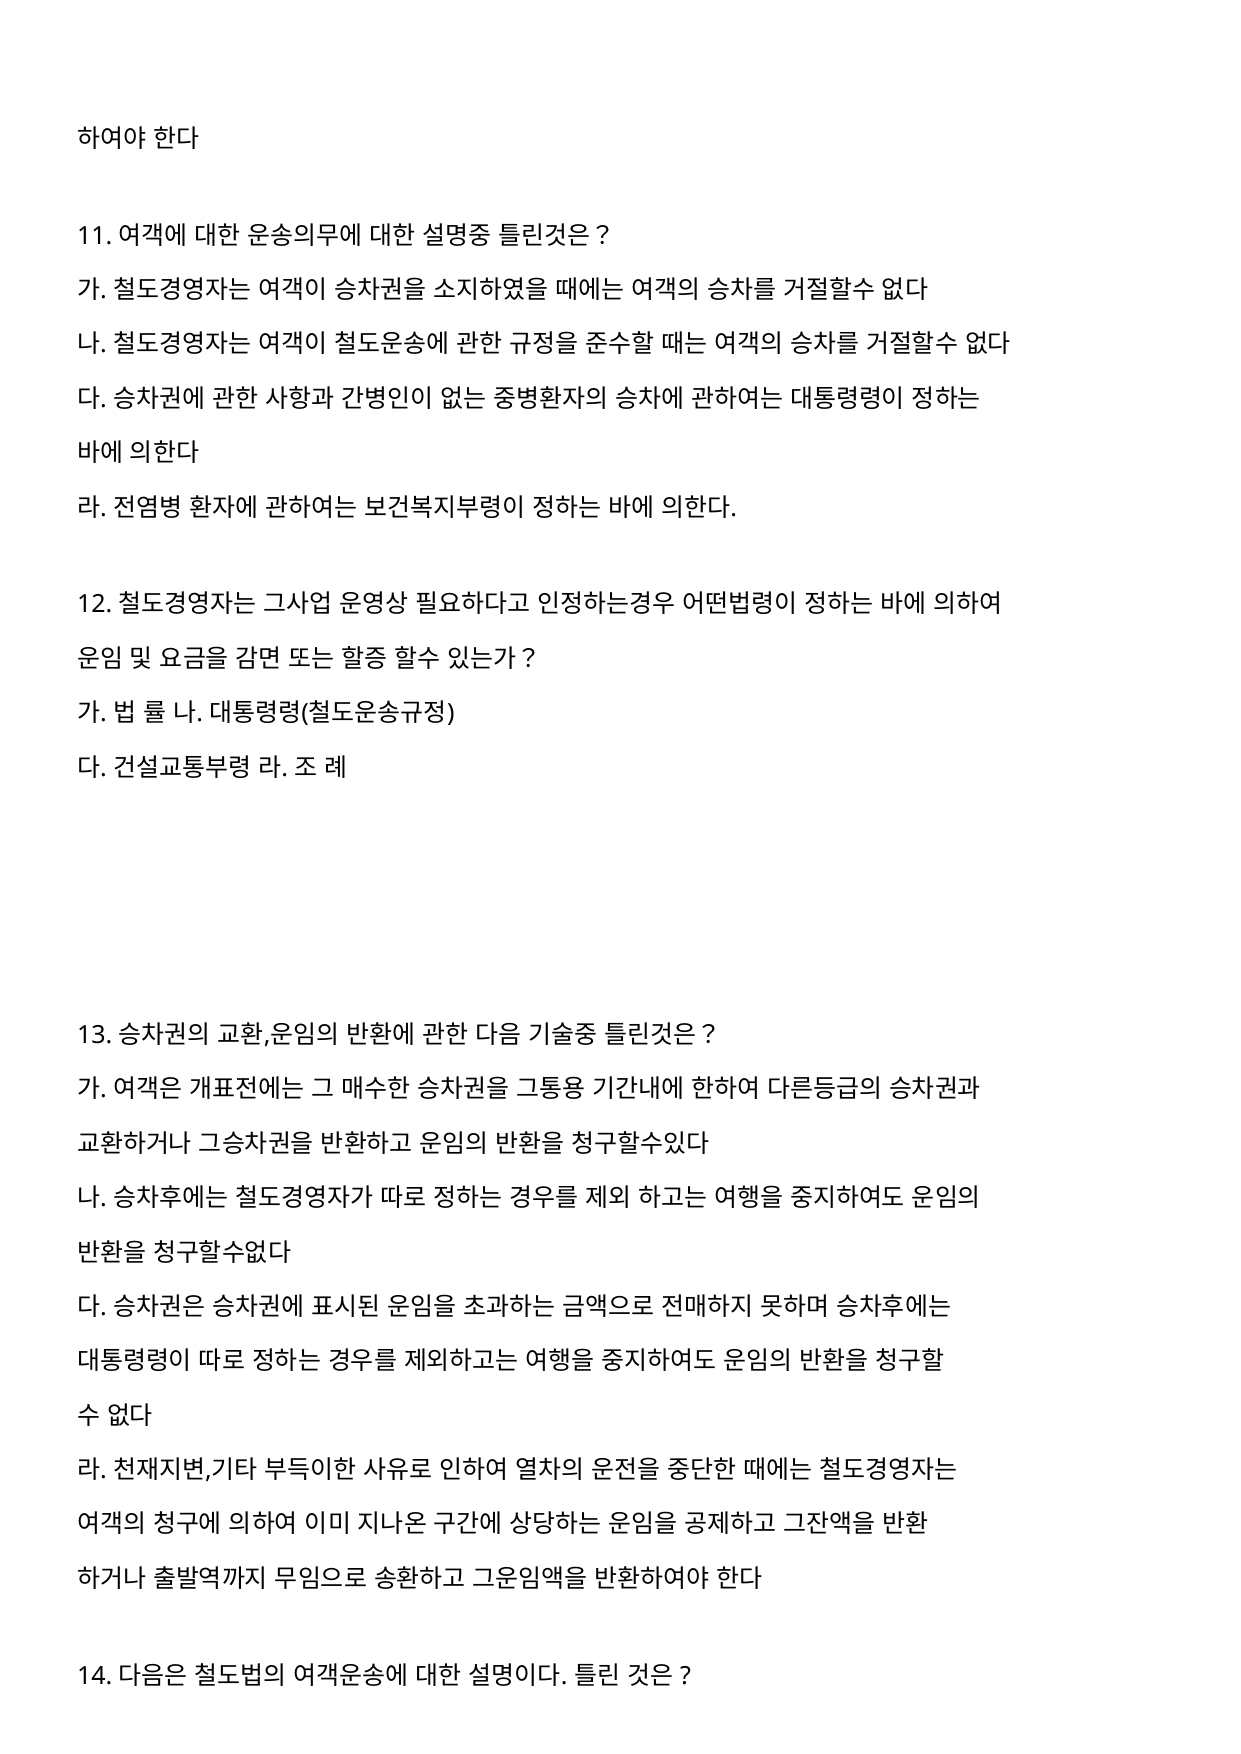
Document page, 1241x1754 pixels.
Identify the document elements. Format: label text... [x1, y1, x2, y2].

text 여객의 청구에 의하여 이미 지나온 구간에 상당하는 운임을 공제하고 그잔액을 반환 [77, 1504, 1163, 1540]
text 다. 건설교통부령 라. 조 례 [77, 747, 1163, 783]
text 운임 및 요금을 감면 또는 할증 할수 있는가？ [77, 638, 1163, 674]
text 라. 천재지변,기타 부득이한 사유로 인하여 열차의 운전을 중단한 때에는 철도경영자는 [77, 1449, 1163, 1486]
text 12. 철도경영자는 그사업 운영상 필요하다고 인정하는경우 어떤법령이 정하는 바에 의하여 [77, 584, 1163, 620]
text 하거나 출발역까지 무임으로 송환하고 그운임액을 반환하여야 한다 [77, 1558, 1163, 1594]
text 다. 승차권은 승차권에 표시된 운임을 초과하는 금액으로 전매하지 못하며 승차후에는 [77, 1286, 1163, 1323]
text 라. 전염병 환자에 관하여는 보건복지부령이 정하는 바에 의한다. [77, 487, 1163, 523]
text 나. 철도경영자는 여객이 철도운송에 관한 규정을 준수할 때는 여객의 승차를 거절할수 없다 [77, 324, 1163, 360]
text 가. 여객은 개표전에는 그 매수한 승차권을 그통용 기간내에 한하여 다른등급의 승차권과 [77, 1069, 1163, 1105]
text 13. 승차권의 교환,운임의 반환에 관한 다음 기술중 틀린것은？ [77, 1014, 1163, 1051]
text 11. 여객에 대한 운송의무에 대한 설명중 틀린것은？ [77, 215, 1163, 251]
text 다. 승차권에 관한 사항과 간병인이 없는 중병환자의 승차에 관하여는 대통령령이 정하는 [77, 378, 1163, 414]
text 하여야 한다 [77, 118, 1163, 154]
text 교환하거나 그승차권을 반환하고 운임의 반환을 청구할수있다 [77, 1123, 1163, 1159]
text 나. 승차후에는 철도경영자가 따로 정하는 경우를 제외 하고는 여행을 중지하여도 운임의 [77, 1178, 1163, 1214]
text 대통령령이 따로 정하는 경우를 제외하고는 여행을 중지하여도 운임의 반환을 청구할 [77, 1341, 1163, 1377]
text 수 없다 [77, 1395, 1163, 1431]
text 바에 의한다 [77, 433, 1163, 469]
text 가. 철도경영자는 여객이 승차권을 소지하였을 때에는 여객의 승차를 거절할수 없다 [77, 269, 1163, 306]
text 14. 다음은 철도법의 여객운송에 대한 설명이다. 틀린 것은 ? [77, 1655, 1163, 1691]
text 가. 법 률 나. 대통령령(철도운송규정) [77, 693, 1163, 729]
text 반환을 청구할수없다 [77, 1232, 1163, 1268]
